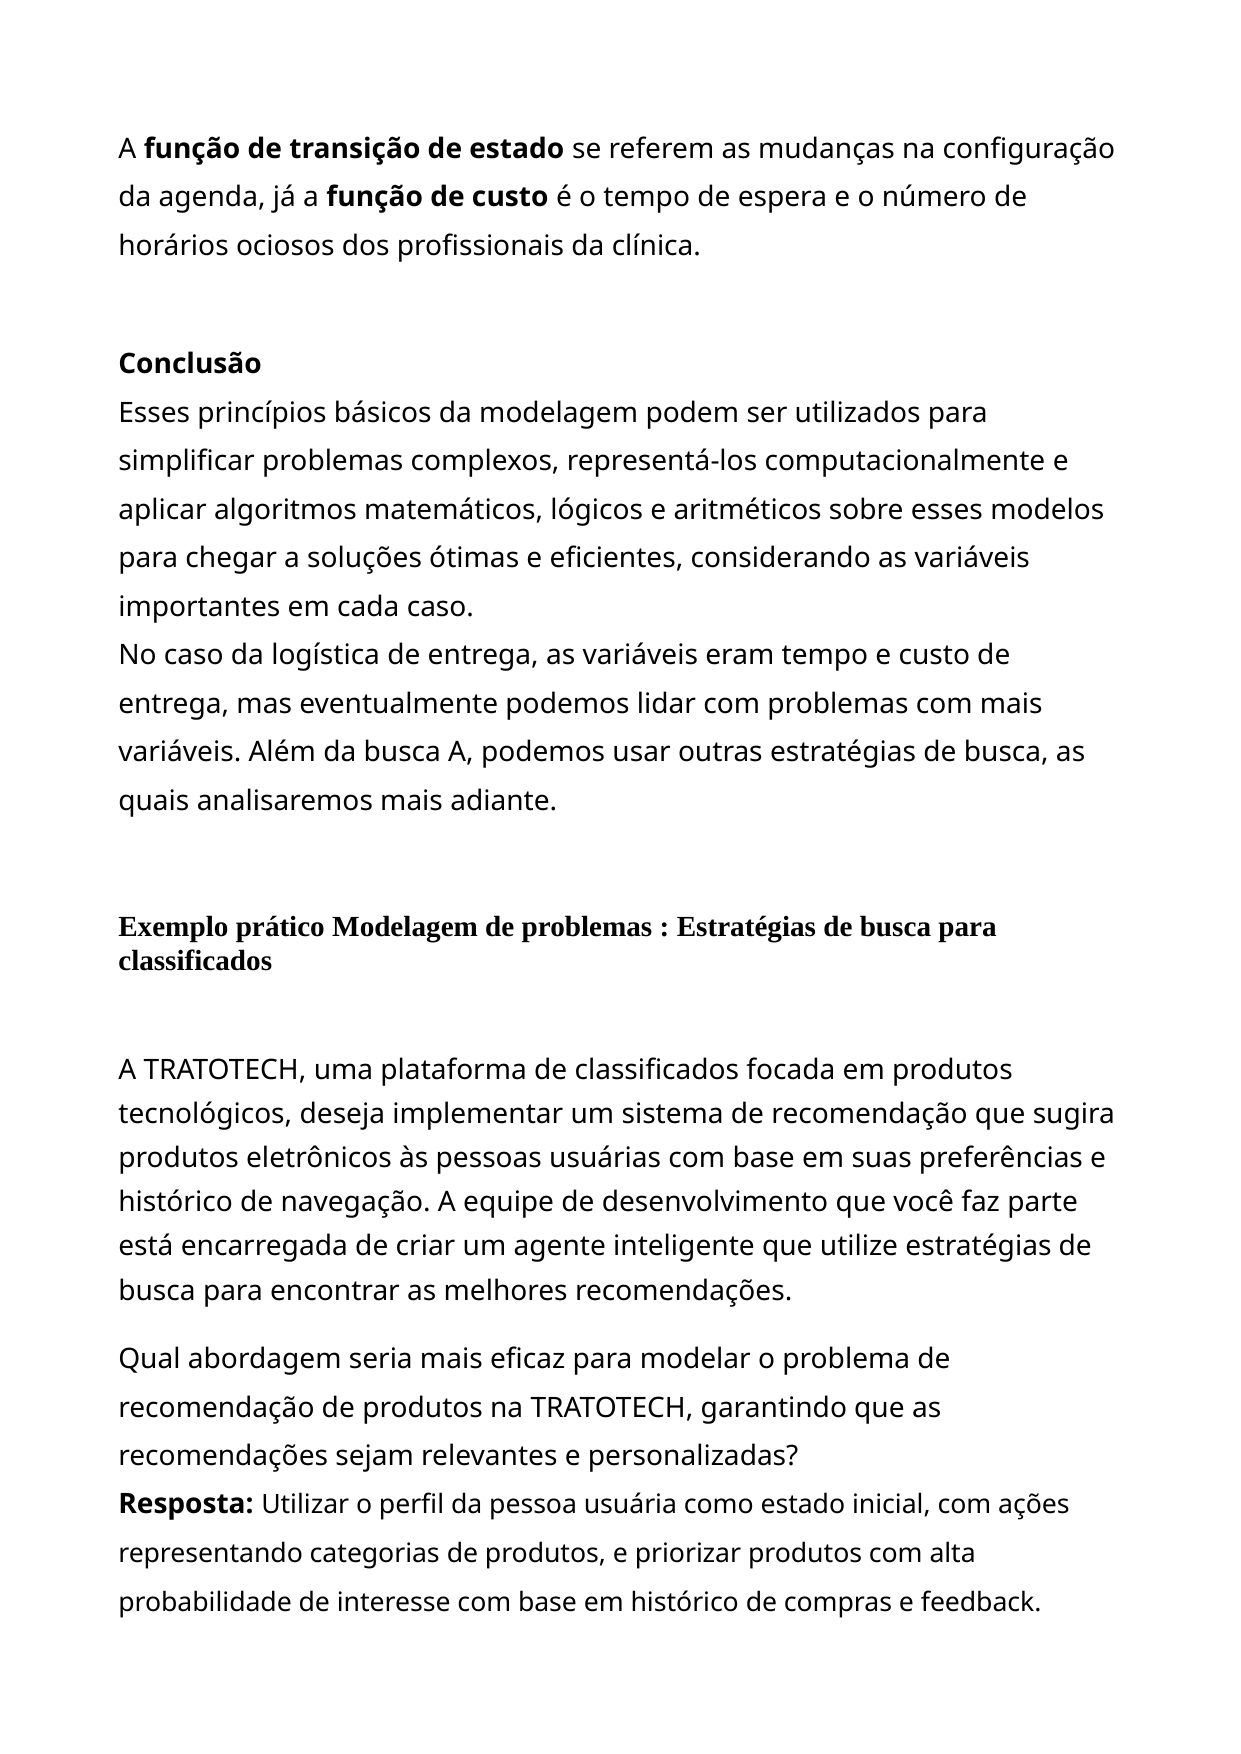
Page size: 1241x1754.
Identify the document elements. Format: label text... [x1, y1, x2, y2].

text A função de transição de estado se referem as mudanças na configuração da agenda, já a função de custo é o tempo de espera e o número de horários ociosos dos profissionais da clínica. [118, 118, 1122, 263]
text Resposta: Utilizar o perfil da pessoa usuária como estado inicial, com ações representando categorias de produtos, e priorizar produtos com alta probabilidade de interesse com base em histórico de compras e feedback. [118, 1474, 1122, 1619]
text No caso da logística de entrega, as variáveis eram tempo e custo de entrega, mas eventualmente podemos lidar com problemas com mais variáveis. Além da busca A, podemos usar outras estratégias de busca, as quais analisaremos mais adiante. [118, 624, 1122, 818]
subtitle Exemplo prático Modelagem de problemas : Estratégias de busca para classificados [118, 909, 1122, 976]
text A TRATOTECH, uma plataforma de classificados focada em produtos tecnológicos, deseja implementar um sistema de recomendação que sugira produtos eletrônicos às pessoas usuárias com base em suas preferências e histórico de navegação. A equipe de desenvolvimento que você faz parte está encarregada de criar um agente inteligente que utilize estratégias de busca para encontrar as melhores recomendações. [118, 1049, 1122, 1308]
text Qual abordagem seria mais eficaz para modelar o problema de recomendação de produtos na TRATOTECH, garantindo que as recomendações sejam relevantes e personalizadas? [118, 1328, 1122, 1474]
subtitle Conclusão [118, 334, 1122, 382]
text Esses princípios básicos da modelagem podem ser utilizados para simplificar problemas complexos, representá-los computacionalmente e aplicar algoritmos matemáticos, lógicos e aritméticos sobre esses modelos para chegar a soluções ótimas e eficientes, considerando as variáveis importantes em cada caso. [118, 382, 1122, 624]
